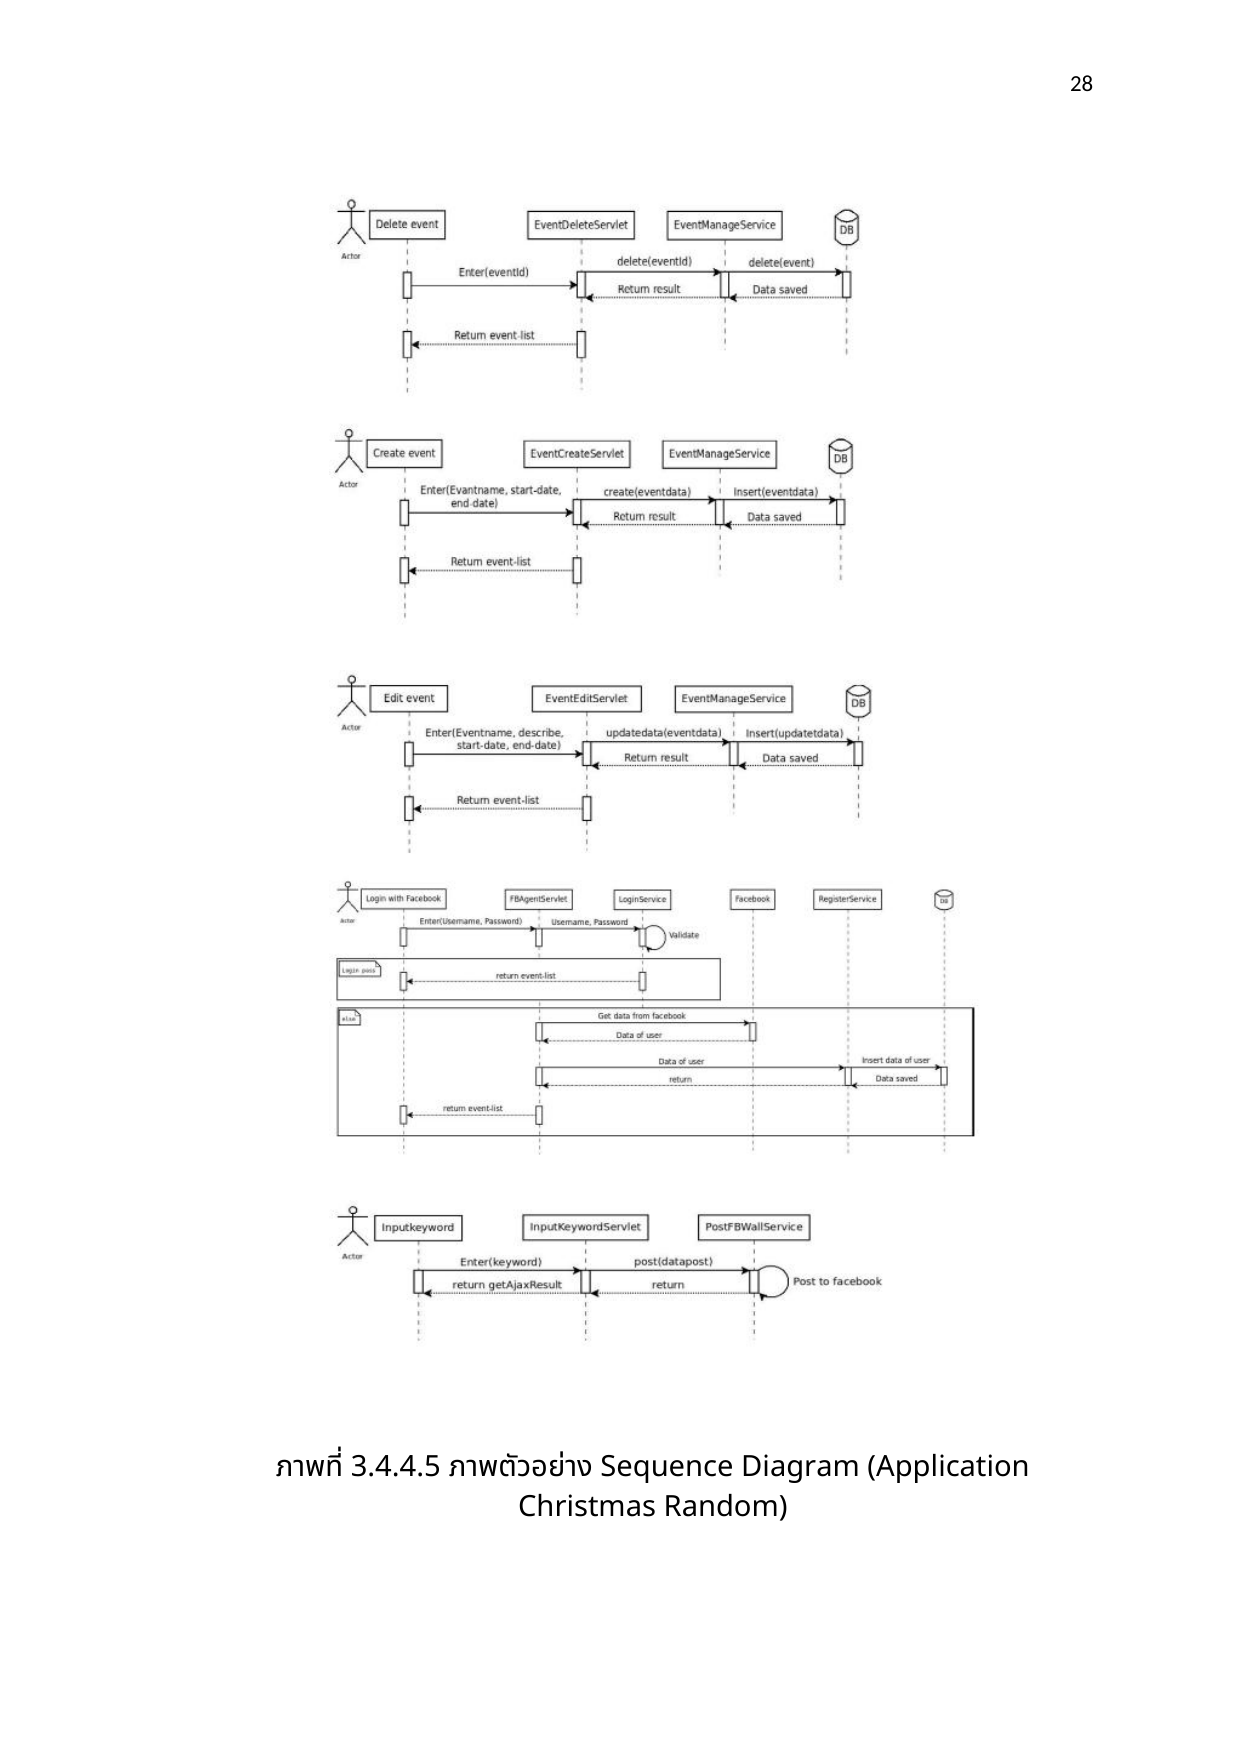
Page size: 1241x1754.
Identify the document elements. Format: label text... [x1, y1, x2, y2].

picture [174, 131, 1137, 1414]
text ภาพที่ 3.4.4.5 ภาพตัวอย่าง Sequence Diagram (Application Christmas Random) [218, 1445, 1087, 1524]
